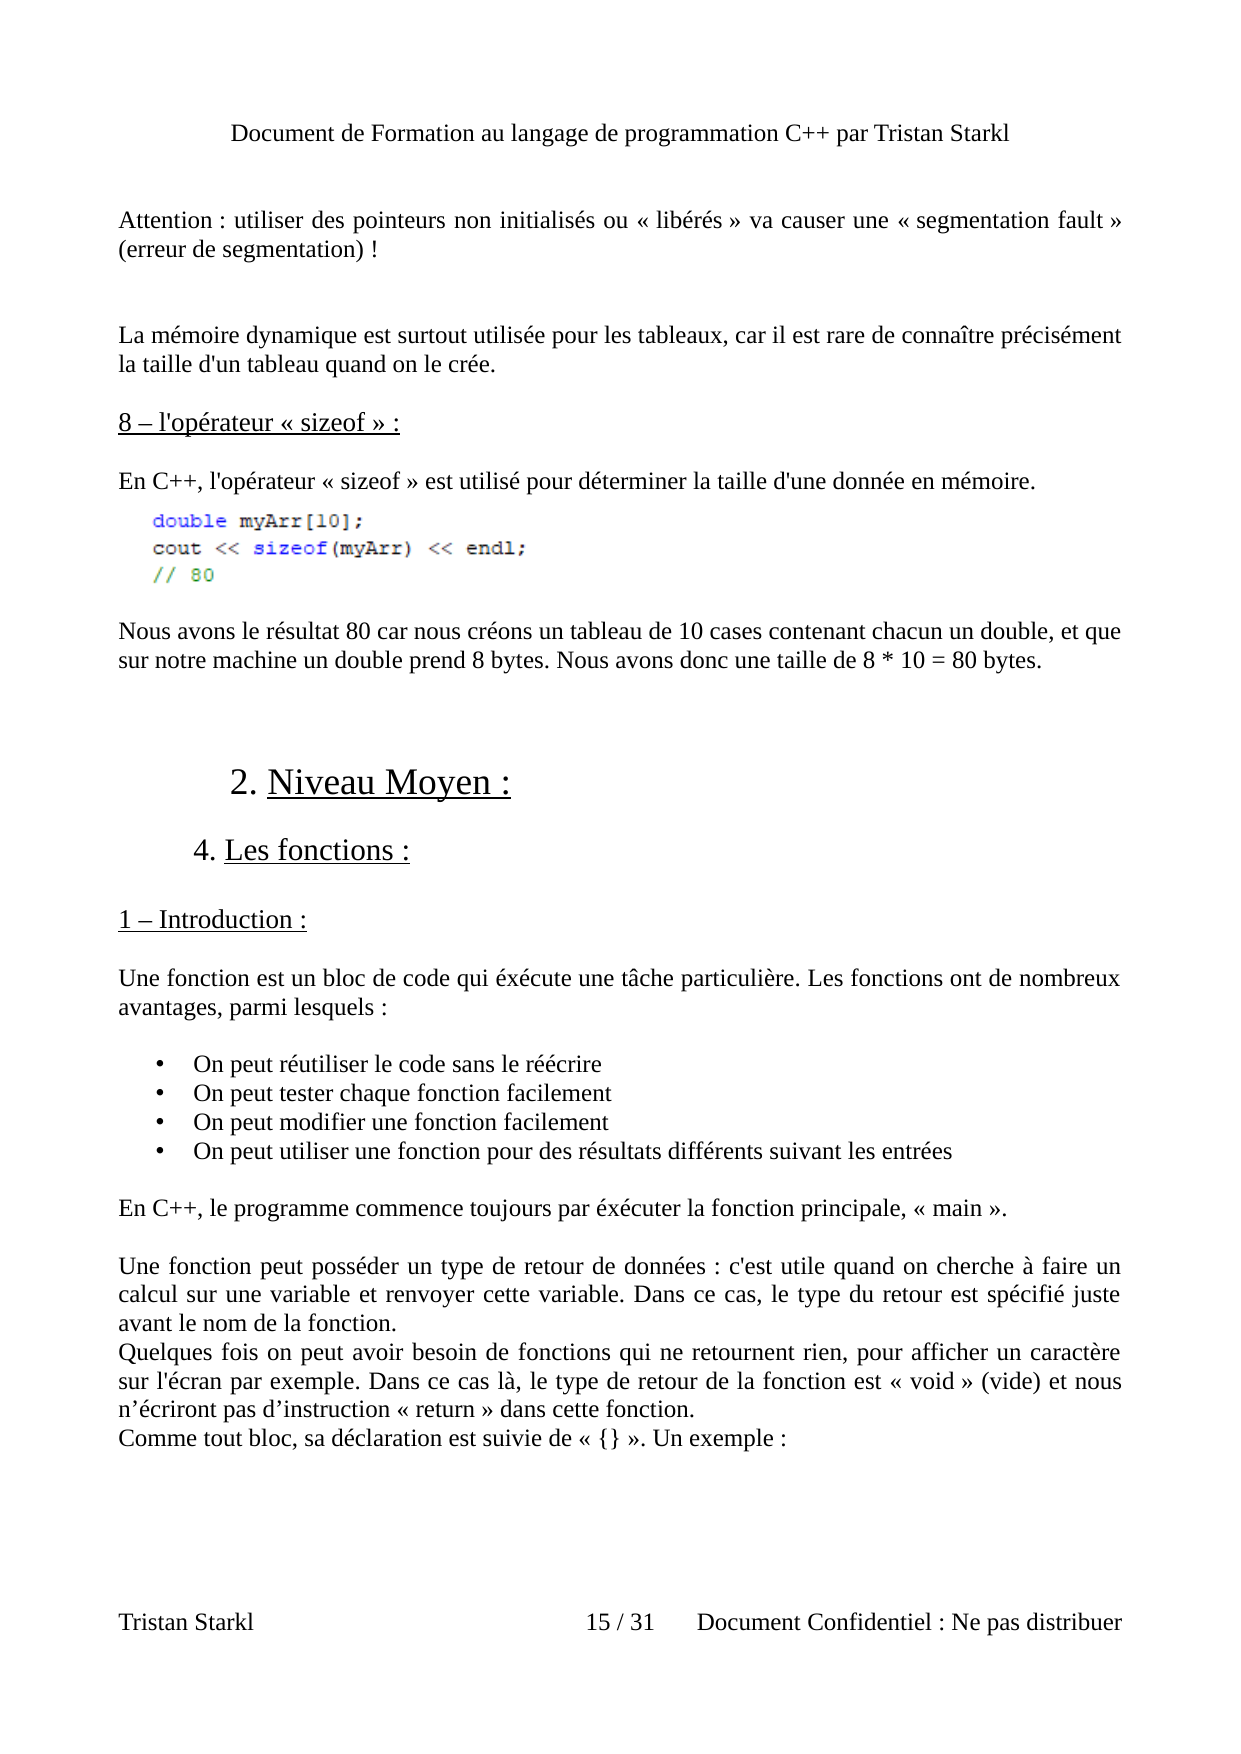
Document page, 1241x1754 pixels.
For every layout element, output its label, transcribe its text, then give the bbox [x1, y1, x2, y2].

list On peut tester chaque fonction facilement [156, 1078, 1122, 1107]
text Une fonction est un bloc de code qui éxécute une tâche particulière. Les fonctions ont de nombreux avantages, parmi lesquels : [118, 963, 1122, 1021]
text Comme tout bloc, sa déclaration est suivie de « {} ». Un exemple : [118, 1423, 1122, 1452]
picture [140, 506, 535, 588]
list On peut modifier une fonction facilement [156, 1107, 1122, 1136]
list On peut utiliser une fonction pour des résultats différents suivant les entrées [156, 1136, 1122, 1164]
text 8 – l'opérateur « sizeof » : [118, 406, 1122, 437]
text Attention : utiliser des pointeurs non initialisés ou « libérés » va causer une « segmentation fault » (erreur de segmentation) ! [118, 205, 1122, 263]
text Nous avons le résultat 80 car nous créons un tableau de 10 cases contenant chacun un double, et que sur notre machine un double prend 8 bytes. Nous avons donc une taille de 8 * 10 = 80 bytes. [118, 616, 1122, 673]
text La mémoire dynamique est surtout utilisée pour les tableaux, car il est rare de connaître précisément la taille d'un tableau quand on le crée. [118, 320, 1122, 378]
list On peut réutiliser le code sans le réécrire [156, 1049, 1122, 1078]
text Quelques fois on peut avoir besoin de fonctions qui ne retournent rien, pour afficher un caractère sur l'écran par exemple. Dans ce cas là, le type de retour de la fonction est « void » (vide) et nous n’écriront pas d’instruction « return » dans cette fonction. [118, 1337, 1122, 1423]
text Une fonction peut posséder un type de retour de données : c'est utile quand on cherche à faire un calcul sur une variable et renvoyer cette variable. Dans ce cas, le type du retour est spécifié juste avant le nom de la fonction. [118, 1251, 1122, 1337]
text En C++, l'opérateur « sizeof » est utilisé pour déterminer la taille d'une donnée en mémoire. [118, 466, 1122, 495]
list 4. Les fonctions : [156, 832, 1122, 867]
text En C++, le programme commence toujours par éxécuter la fonction principale, « main ». [118, 1193, 1122, 1222]
text 1 – Introduction : [118, 903, 1122, 934]
list Niveau Moyen : [229, 760, 1122, 803]
